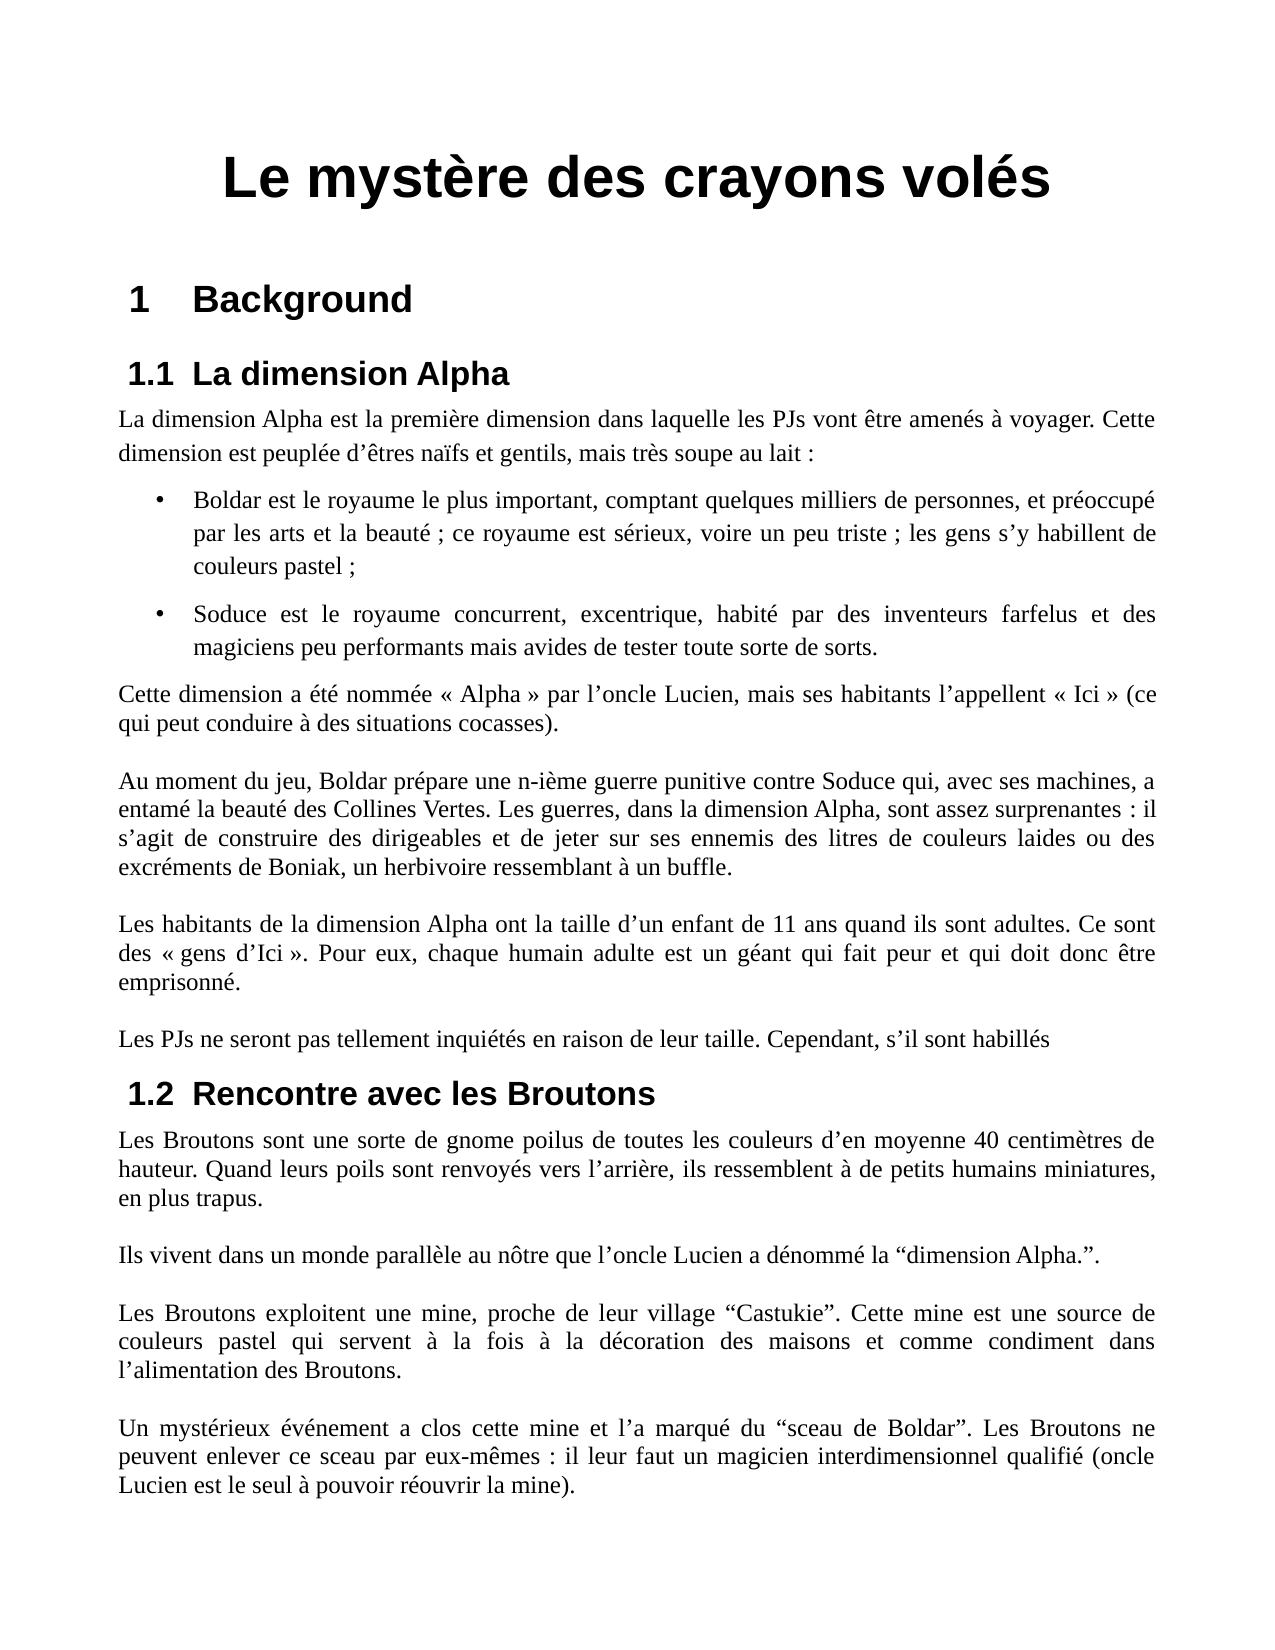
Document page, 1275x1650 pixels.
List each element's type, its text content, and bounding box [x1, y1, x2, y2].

text Les Broutons exploitent une mine, proche de leur village “Castukie”. Cette mine est une source de couleurs pastel qui servent à la fois à la décoration des maisons et comme condiment dans l’alimentation des Broutons. [118, 1298, 1157, 1384]
title Le mystère des crayons volés [118, 143, 1157, 210]
text Les PJs ne seront pas tellement inquiétés en raison de leur taille. Cependant, s’il sont habillés [118, 1024, 1157, 1053]
text Au moment du jeu, Boldar prépare une n-ième guerre punitive contre Soduce qui, avec ses machines, a entamé la beauté des Collines Vertes. Les guerres, dans la dimension Alpha, sont assez surprenantes : il s’agit de construire des dirigeables et de jeter sur ses ennemis des litres de couleurs laides ou des excréments de Boniak, un herbivoire ressemblant à un buffle. [118, 766, 1157, 881]
text Les habitants de la dimension Alpha ont la taille d’un enfant de 11 ans quand ils sont adultes. Ce sont des « gens d’Ici ». Pour eux, chaque humain adulte est un géant qui fait peur et qui doit donc être emprisonné. [118, 909, 1157, 996]
list Boldar est le royaume le plus important, comptant quelques milliers de personnes, et préoccupé par les arts et la beauté ; ce royaume est sérieux, voire un peu triste ; les gens s’y habillent de couleurs pastel ; [156, 485, 1157, 580]
list Soduce est le royaume concurrent, excentrique, habité par des inventeurs farfelus et des magiciens peu performants mais avides de tester toute sorte de sorts. [156, 599, 1157, 661]
subtitle Background [118, 276, 1157, 320]
text Un mystérieux événement a clos cette mine et l’a marqué du “sceau de Boldar”. Les Broutons ne peuvent enlever ce sceau par eux-mêmes : il leur faut un magicien interdimensionnel qualifié (oncle Lucien est le seul à pouvoir réouvrir la mine). [118, 1413, 1157, 1499]
subtitle Rencontre avec les Broutons [118, 1074, 1157, 1113]
text Les Broutons sont une sorte de gnome poilus de toutes les couleurs d’en moyenne 40 centimètres de hauteur. Quand leurs poils sont renvoyés vers l’arrière, ils ressemblent à de petits humains miniatures, en plus trapus. [118, 1125, 1157, 1211]
text Ils vivent dans un monde parallèle au nôtre que l’oncle Lucien a dénommé la “dimension Alpha.”. [118, 1240, 1157, 1269]
text Cette dimension a été nommée « Alpha » par l’oncle Lucien, mais ses habitants l’appellent « Ici » (ce qui peut conduire à des situations cocasses). [118, 679, 1157, 737]
subtitle La dimension Alpha [118, 353, 1157, 392]
text La dimension Alpha est la première dimension dans laquelle les PJs vont être amenés à voyager. Cette dimension est peuplée d’êtres naïfs et gentils, mais très soupe au lait : [118, 404, 1157, 466]
